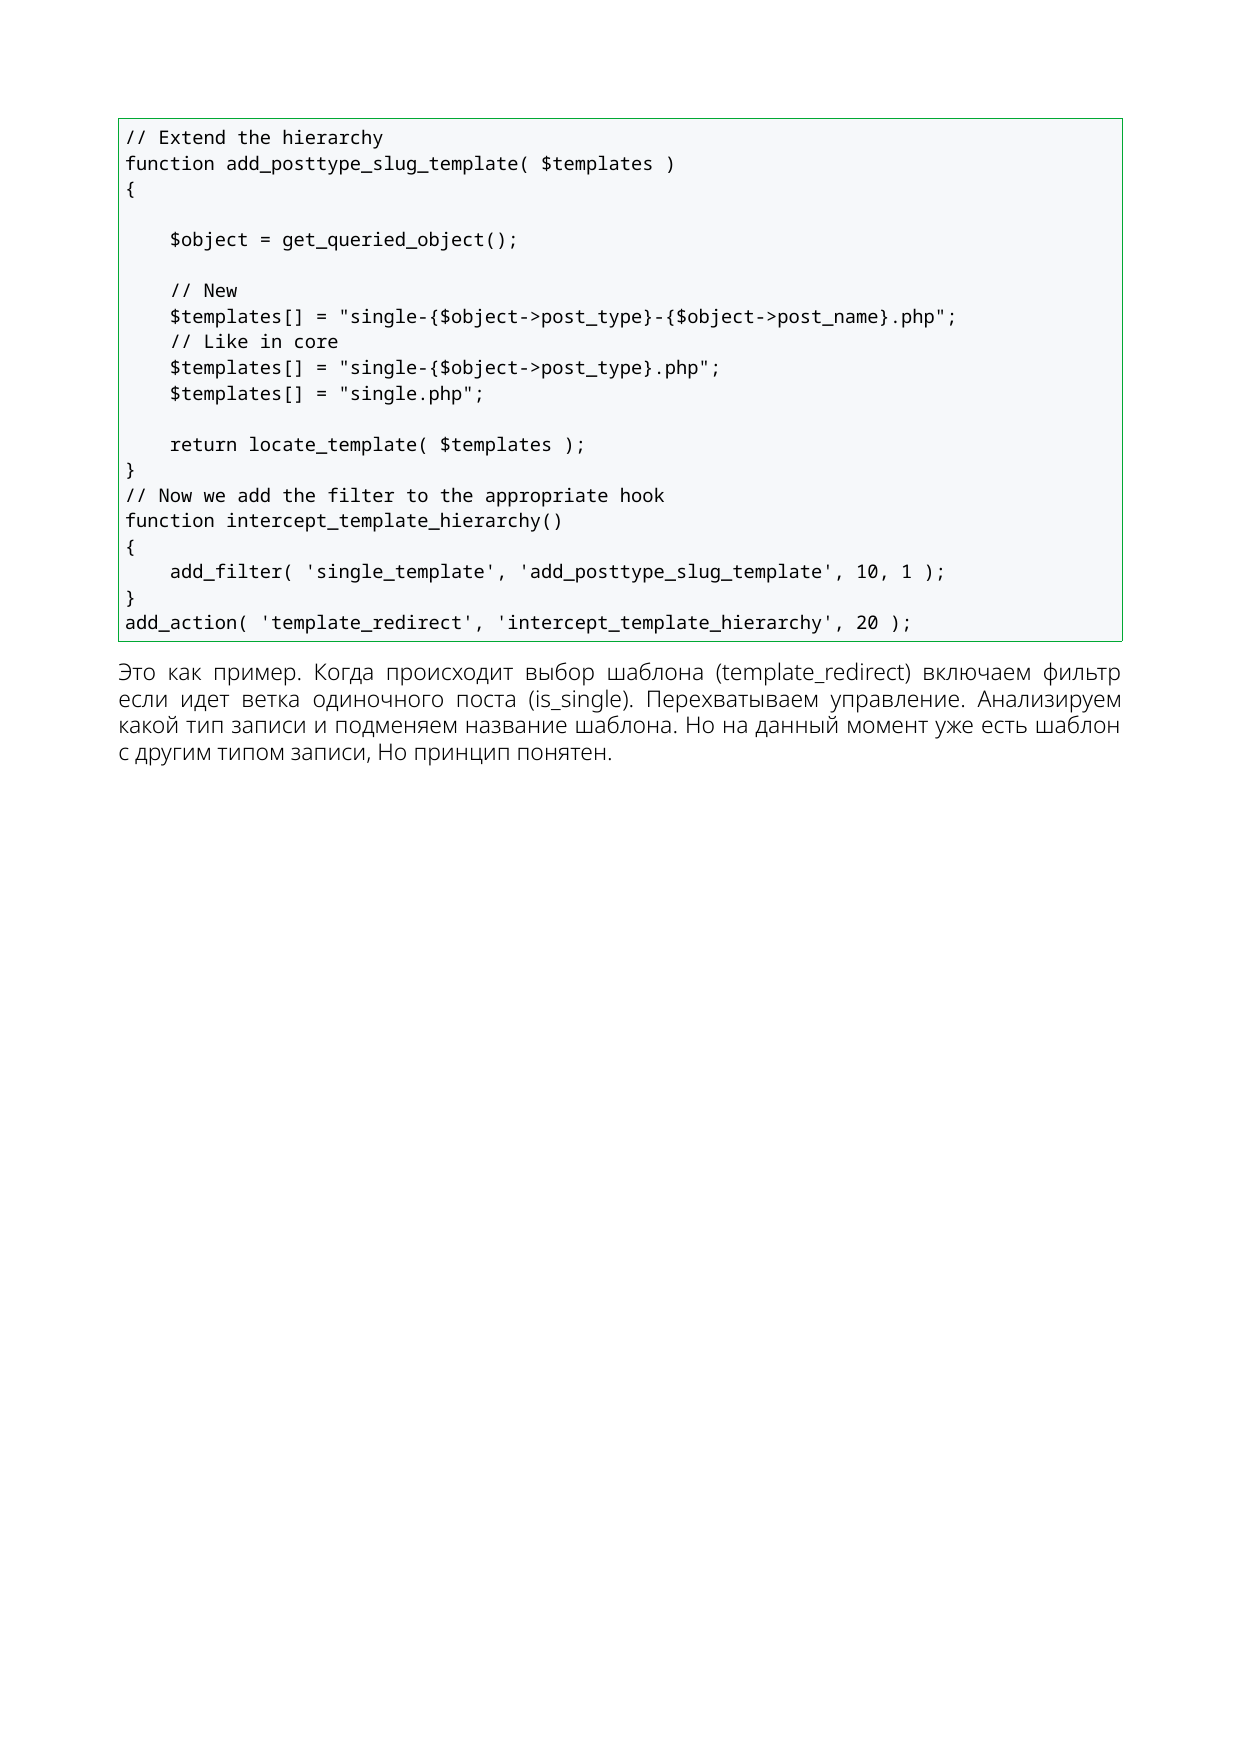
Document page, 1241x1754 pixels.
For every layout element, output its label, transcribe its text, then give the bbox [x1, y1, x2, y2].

text // Now we add the filter to the appropriate hook [119, 475, 1122, 501]
text add_filter( 'single_template', 'add_posttype_slug_template', 10, 1 ); [119, 552, 1122, 577]
text { [119, 169, 1122, 195]
text add_action( 'template_redirect', 'intercept_template_hierarchy', 20 ); [119, 603, 1122, 641]
text // Extend the hierarchy [119, 119, 1122, 144]
text function intercept_template_hierarchy() [119, 501, 1122, 526]
text // Like in core [119, 322, 1122, 348]
text { [119, 526, 1122, 552]
text function add_posttype_slug_template( $templates ) [119, 144, 1122, 169]
text $object = get_queried_object(); [119, 220, 1122, 246]
text $templates[] = "single.php"; [119, 373, 1122, 399]
text $templates[] = "single-{$object->post_type}.php"; [119, 348, 1122, 373]
text Это как пример. Когда происходит выбор шаблона (template_redirect) включаем фильтр если идет ветка одиночного поста (is_single). Перехватываем управление. Анализируем какой тип записи и подменяем название шаблона. Но на данный момент уже есть шаблон с другим типом записи, Но принцип понятен. [118, 659, 1122, 765]
text } [119, 450, 1122, 475]
text } [119, 577, 1122, 603]
text return locate_template( $templates ); [119, 424, 1122, 450]
text // New [119, 271, 1122, 297]
text $templates[] = "single-{$object->post_type}-{$object->post_name}.php"; [119, 297, 1122, 322]
